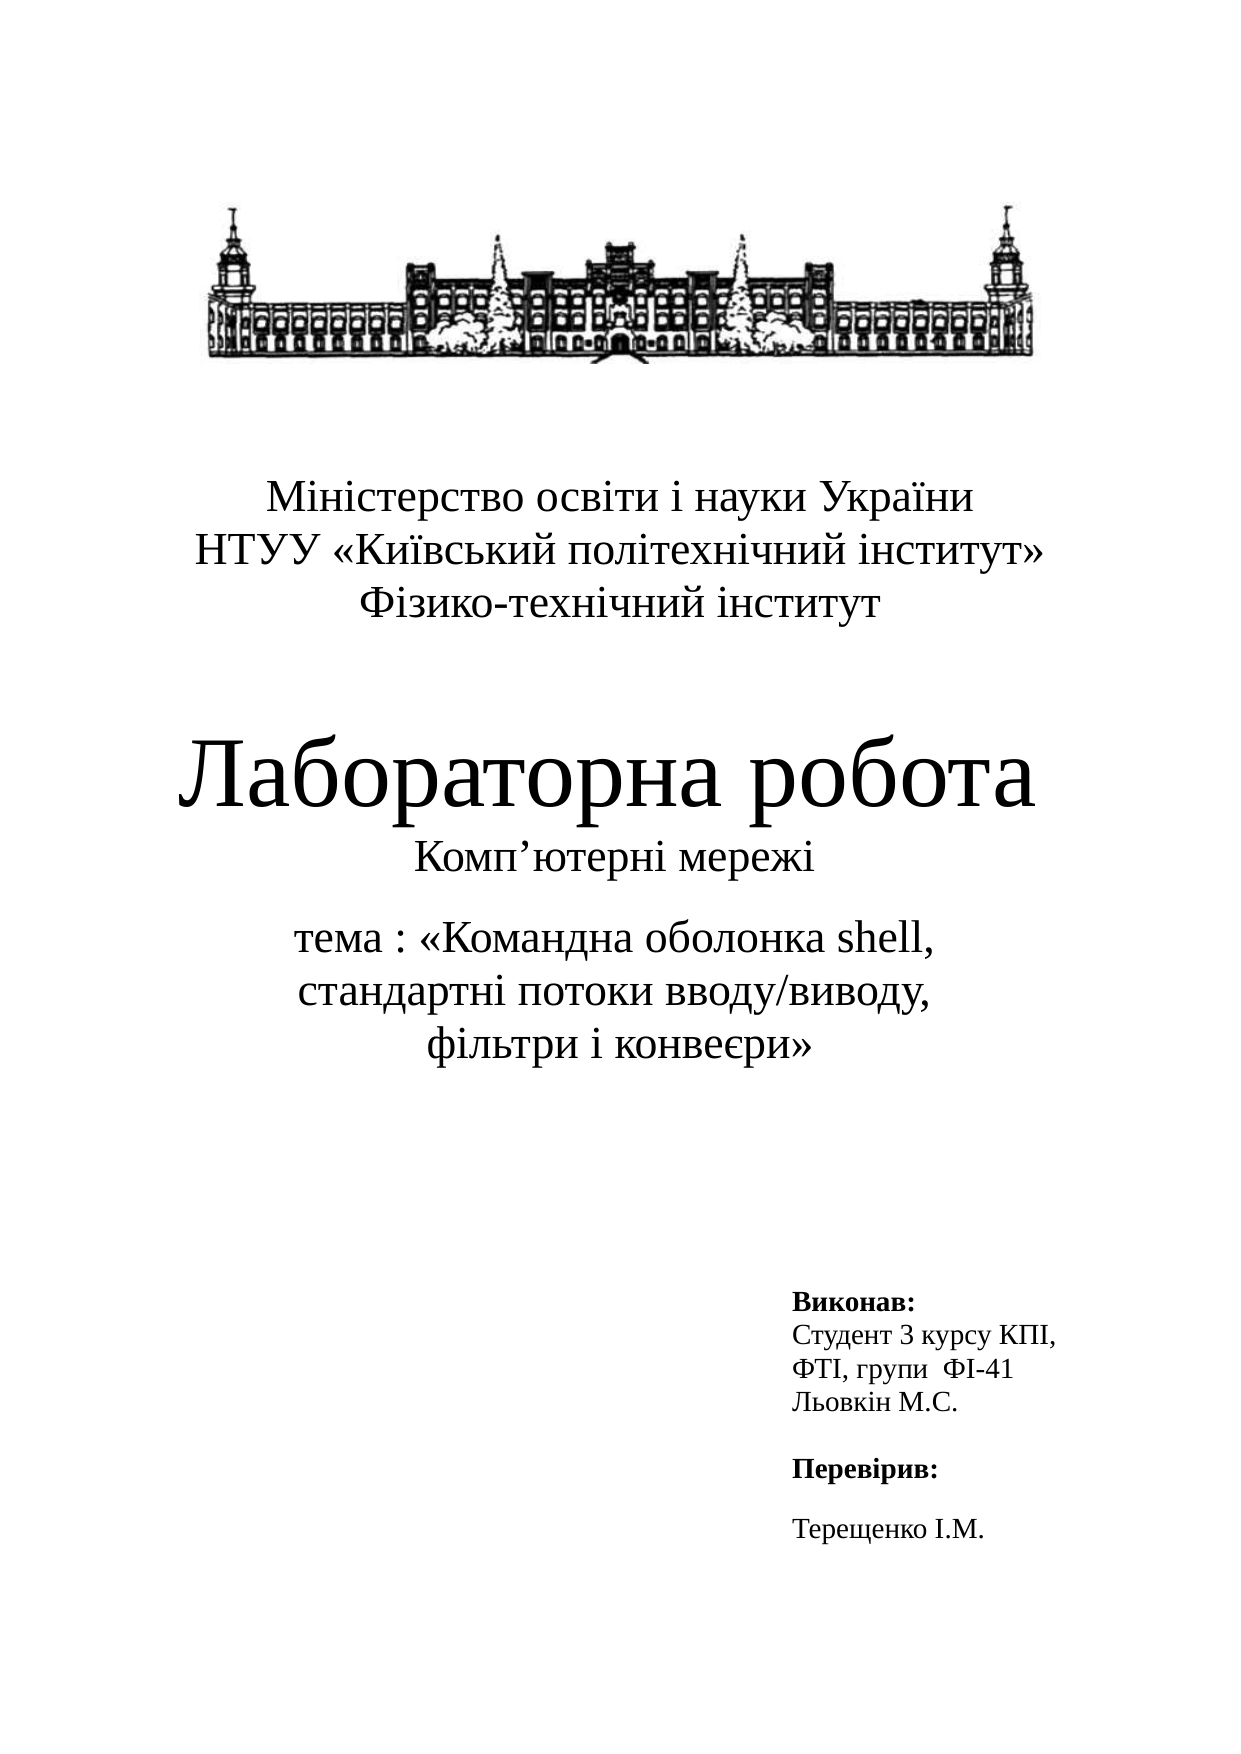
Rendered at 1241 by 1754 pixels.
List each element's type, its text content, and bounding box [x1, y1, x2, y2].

text Студент 3 курсу КПІ, [112, 1317, 1128, 1351]
text НТУУ «Київський політехнічний інститут» [112, 522, 1128, 574]
text Компʼютерні мережі [112, 828, 1128, 881]
text Перевірив: [112, 1451, 1128, 1485]
text стандартні потоки вводу/виводу, [112, 963, 1128, 1015]
text Терещенко І.М. [112, 1511, 1128, 1544]
text тема : «Командна оболонка shell, [112, 910, 1128, 963]
text ФТІ, групи ФІ-41 [112, 1351, 1128, 1384]
picture [199, 202, 1042, 364]
text фільтри і конвеєри» [112, 1015, 1128, 1068]
text Міністерство освіти і науки України [112, 469, 1128, 522]
text Виконав: [112, 1284, 1128, 1317]
text Льовкін М.С. [112, 1384, 1128, 1418]
text Лабораторна робота [112, 713, 1128, 828]
text Фізико-технічний інститут [112, 574, 1128, 627]
